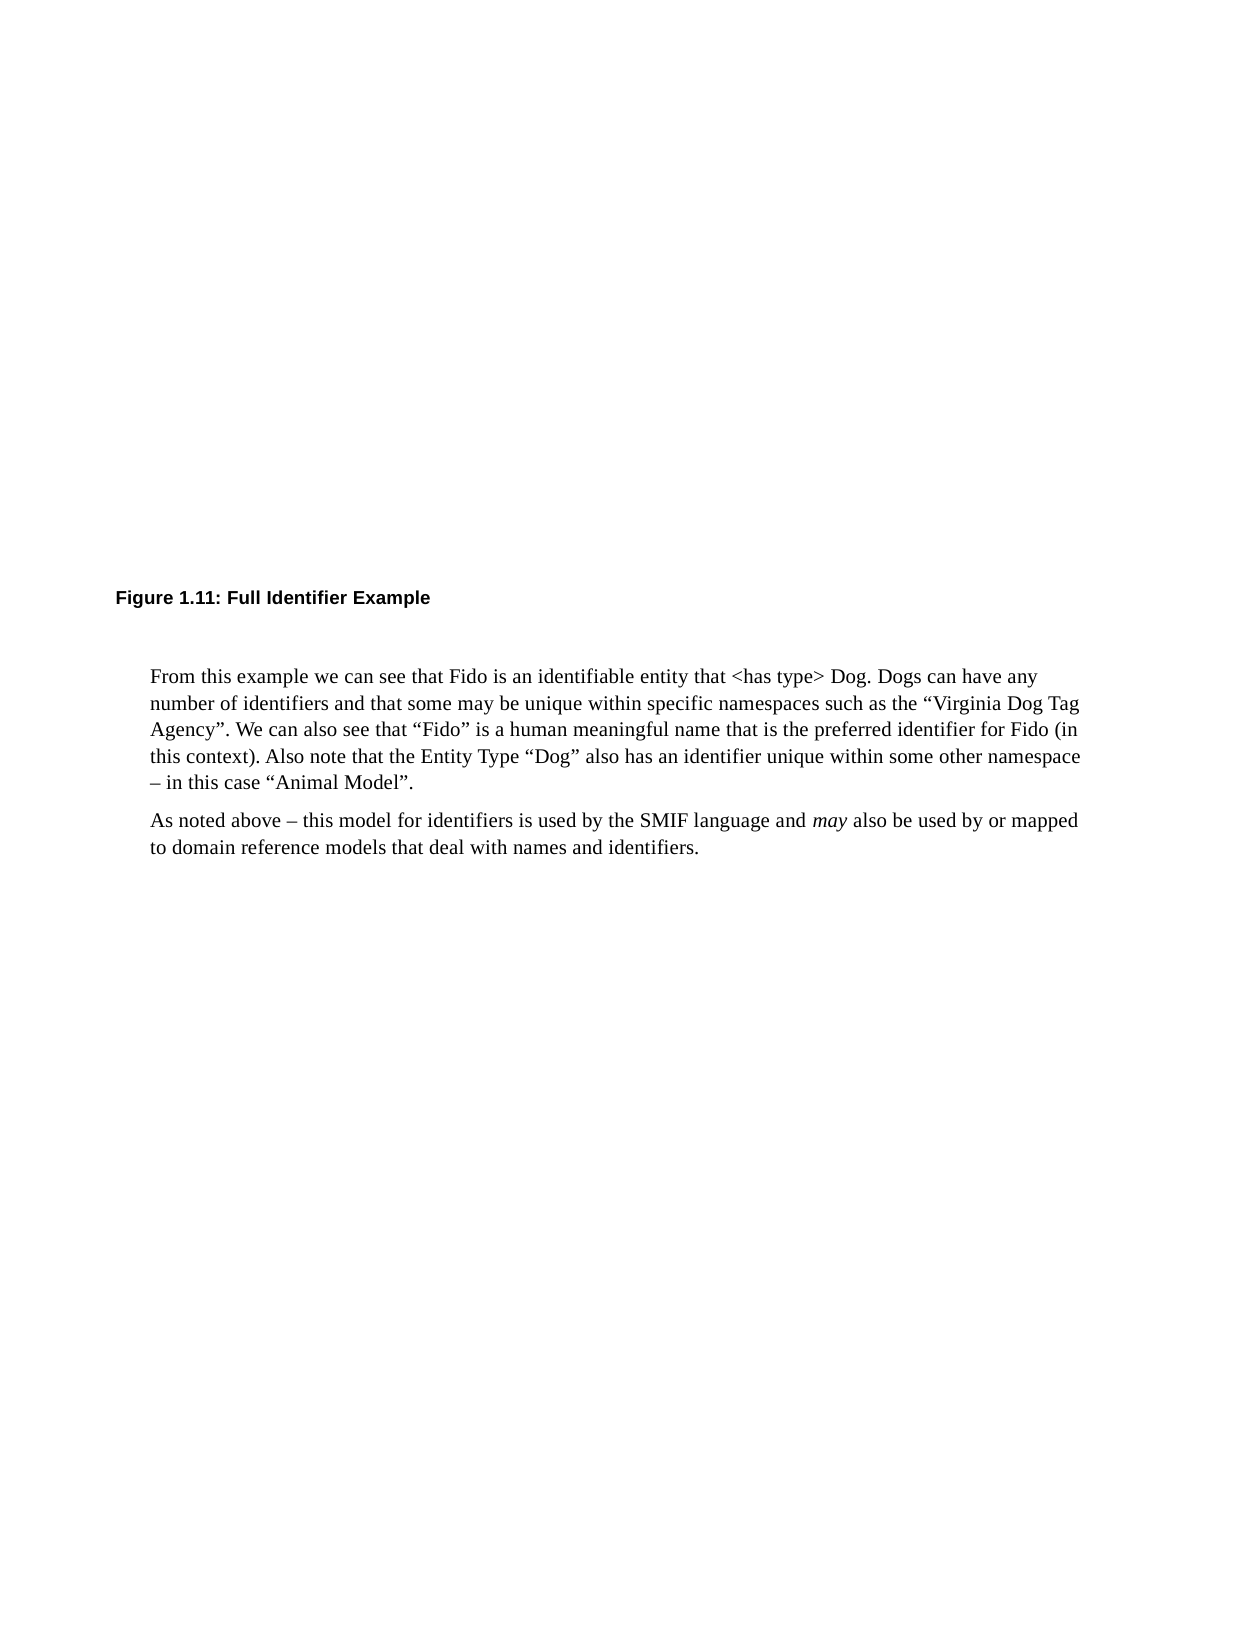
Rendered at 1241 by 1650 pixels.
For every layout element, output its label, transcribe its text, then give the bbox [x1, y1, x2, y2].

text [150, 150, 1090, 174]
text Figure 0.11: Full Identifier Example [115, 174, 1125, 608]
text From this example we can see that Fido is an identifiable entity that <has type> Dog. Dogs can have any number of identifiers and that some may be unique within specific namespaces such as the “Virginia Dog Tag Agency”. We can also see that “Fido” is a human meaningful name that is the preferred identifier for Fido (in this context). Also note that the Entity Type “Dog” also has an identifier unique within some other namespace – in this case “Animal Model”. [115, 608, 1125, 794]
text As noted above – this model for identifiers is used by the SMIF language and may also be used by or mapped to domain reference models that deal with names and identifiers. [150, 808, 1090, 859]
